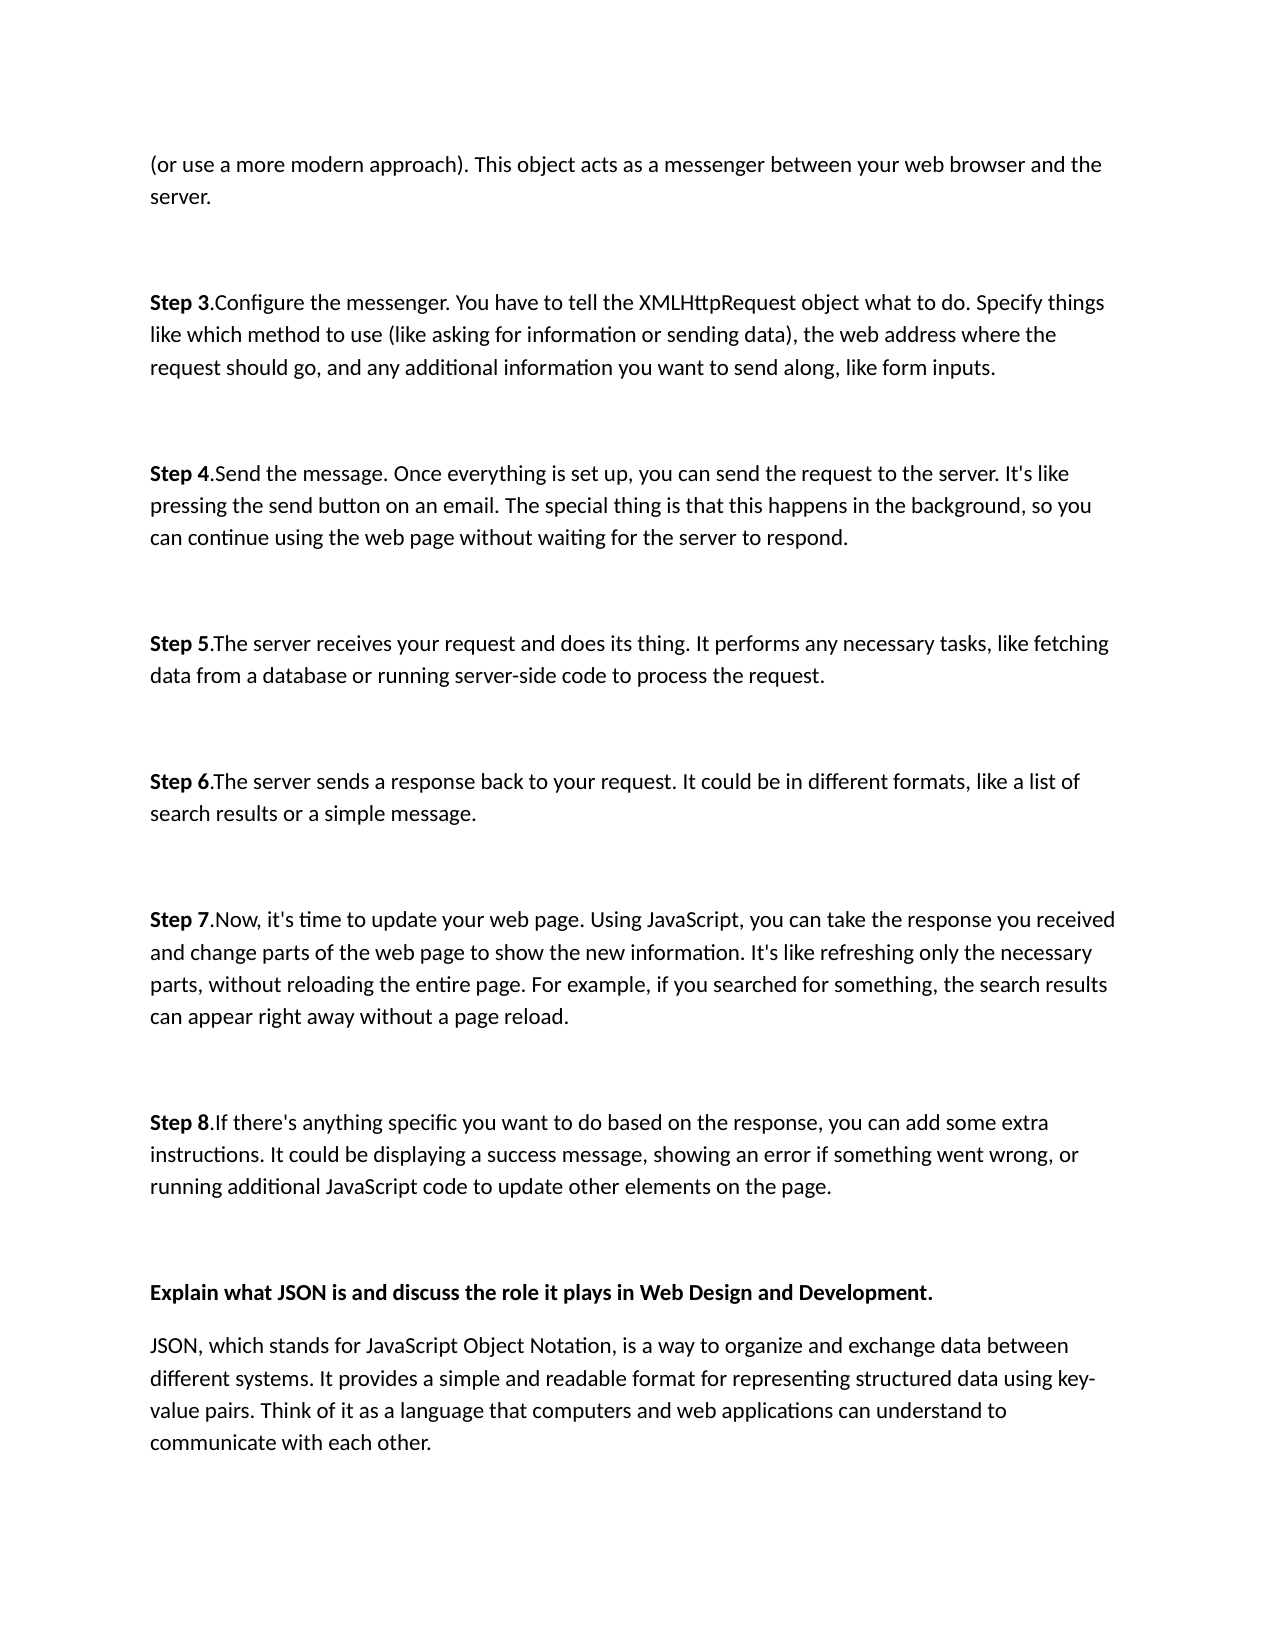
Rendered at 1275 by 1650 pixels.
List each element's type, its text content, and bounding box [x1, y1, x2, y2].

text Step 7.Now, it's time to update your web page. Using JavaScript, you can take the response you received and change parts of the web page to show the new information. It's like refreshing only the necessary parts, without reloading the entire page. For example, if you searched for something, the search results can appear right away without a page reload. [150, 906, 1125, 1030]
text Step 5.The server receives your request and does its thing. It performs any necessary tasks, like fetching data from a database or running server-side code to process the request. [150, 629, 1125, 689]
text Step 8.If there's anything specific you want to do based on the response, you can add some extra instructions. It could be displaying a success message, showing an error if something went wrong, or running additional JavaScript code to update other elements on the page. [150, 1108, 1125, 1201]
text Step 6.The server sends a response back to your request. It could be in different formats, like a list of search results or a simple message. [150, 767, 1125, 827]
text Step 4.Send the message. Once everything is set up, you can send the request to the server. It's like pressing the send button on an email. The special thing is that this happens in the background, so you can continue using the web page without waiting for the server to respond. [150, 459, 1125, 551]
text Explain what JSON is and discuss the role it plays in Web Design and Development. [150, 1278, 1125, 1307]
text (or use a more modern approach). This object acts as a messenger between your web browser and the server. [150, 150, 1125, 210]
text JSON, which stands for JavaScript Object Notation, is a way to organize and exchange data between different systems. It provides a simple and readable format for representing structured data using key-value pairs. Think of it as a language that computers and web applications can understand to communicate with each other. [150, 1332, 1125, 1456]
text Step 3.Configure the messenger. You have to tell the XMLHttpRequest object what to do. Specify things like which method to use (like asking for information or sending data), the web address where the request should go, and any additional information you want to send along, like form inputs. [150, 288, 1125, 381]
